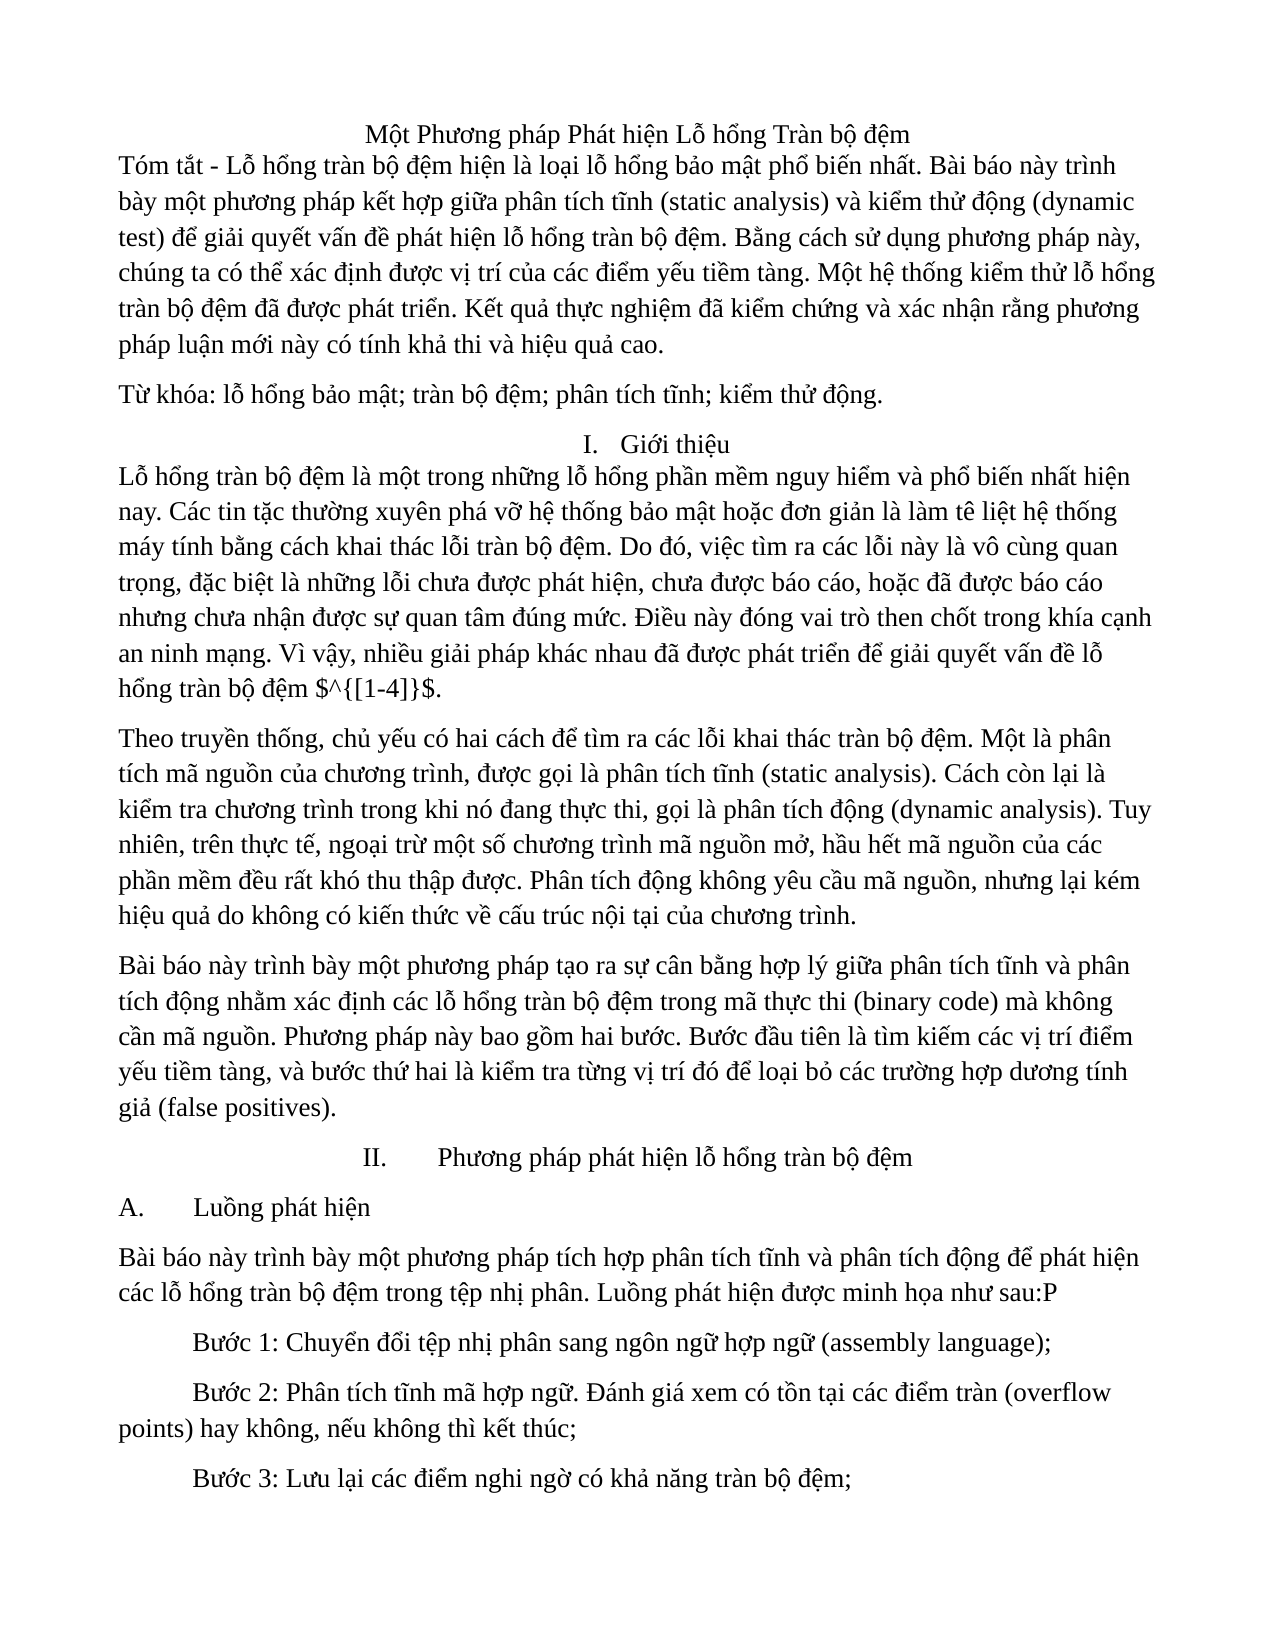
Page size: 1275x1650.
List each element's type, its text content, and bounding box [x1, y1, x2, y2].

list Bài báo này trình bày một phương pháp tích hợp phân tích tĩnh và phân tích động để phát hiện các lỗ hổng tràn bộ đệm trong tệp nhị phân. Luồng phát hiện được minh họa như sau:P [118, 1241, 1157, 1307]
list Bước 1: Chuyển đổi tệp nhị phân sang ngôn ngữ hợp ngữ (assembly language); [118, 1326, 1157, 1357]
text Bài báo này trình bày một phương pháp tạo ra sự cân bằng hợp lý giữa phân tích tĩnh và phân tích động nhằm xác định các lỗ hổng tràn bộ đệm trong mã thực thi (binary code) mà không cần mã nguồn. Phương pháp này bao gồm hai bước. Bước đầu tiên là tìm kiếm các vị trí điểm yếu tiềm tàng, và bước thứ hai là kiểm tra từng vị trí đó để loại bỏ các trường hợp dương tính giả (false positives). [118, 949, 1157, 1122]
text Tóm tắt - Lỗ hổng tràn bộ đệm hiện là loại lỗ hổng bảo mật phổ biến nhất. Bài báo này trình bày một phương pháp kết hợp giữa phân tích tĩnh (static analysis) và kiểm thử động (dynamic test) để giải quyết vấn đề phát hiện lỗ hổng tràn bộ đệm. Bằng cách sử dụng phương pháp này, chúng ta có thể xác định được vị trí của các điểm yếu tiềm tàng. Một hệ thống kiểm thử lỗ hổng tràn bộ đệm đã được phát triển. Kết quả thực nghiệm đã kiểm chứng và xác nhận rằng phương pháp luận mới này có tính khả thi và hiệu quả cao. [118, 149, 1157, 359]
list Phương pháp phát hiện lỗ hổng tràn bộ đệm [118, 1141, 1157, 1172]
text Từ khóa: lỗ hổng bảo mật; tràn bộ đệm; phân tích tĩnh; kiểm thử động. [118, 378, 1157, 409]
list Bước 2: Phân tích tĩnh mã hợp ngữ. Đánh giá xem có tồn tại các điểm tràn (overflow points) hay không, nếu không thì kết thúc; [118, 1376, 1157, 1443]
text Theo truyền thống, chủ yếu có hai cách để tìm ra các lỗi khai thác tràn bộ đệm. Một là phân tích mã nguồn của chương trình, được gọi là phân tích tĩnh (static analysis). Cách còn lại là kiểm tra chương trình trong khi nó đang thực thi, gọi là phân tích động (dynamic analysis). Tuy nhiên, trên thực tế, ngoại trừ một số chương trình mã nguồn mở, hầu hết mã nguồn của các phần mềm đều rất khó thu thập được. Phân tích động không yêu cầu mã nguồn, nhưng lại kém hiệu quả do không có kiến thức về cấu trúc nội tại của chương trình. [118, 722, 1157, 930]
list Bước 3: Lưu lại các điểm nghi ngờ có khả năng tràn bộ đệm; [118, 1462, 1157, 1493]
text Một Phương pháp Phát hiện Lỗ hổng Tràn bộ đệm [118, 118, 1157, 149]
list Luồng phát hiện [118, 1191, 1157, 1222]
list Giới thiệu [156, 428, 1157, 460]
text Lỗ hổng tràn bộ đệm là một trong những lỗ hổng phần mềm nguy hiểm và phổ biến nhất hiện nay. Các tin tặc thường xuyên phá vỡ hệ thống bảo mật hoặc đơn giản là làm tê liệt hệ thống máy tính bằng cách khai thác lỗi tràn bộ đệm. Do đó, việc tìm ra các lỗi này là vô cùng quan trọng, đặc biệt là những lỗi chưa được phát hiện, chưa được báo cáo, hoặc đã được báo cáo nhưng chưa nhận được sự quan tâm đúng mức. Điều này đóng vai trò then chốt trong khía cạnh an ninh mạng. Vì vậy, nhiều giải pháp khác nhau đã được phát triển để giải quyết vấn đề lỗ hổng tràn bộ đệm $^{[1-4]}$­. [118, 460, 1157, 703]
